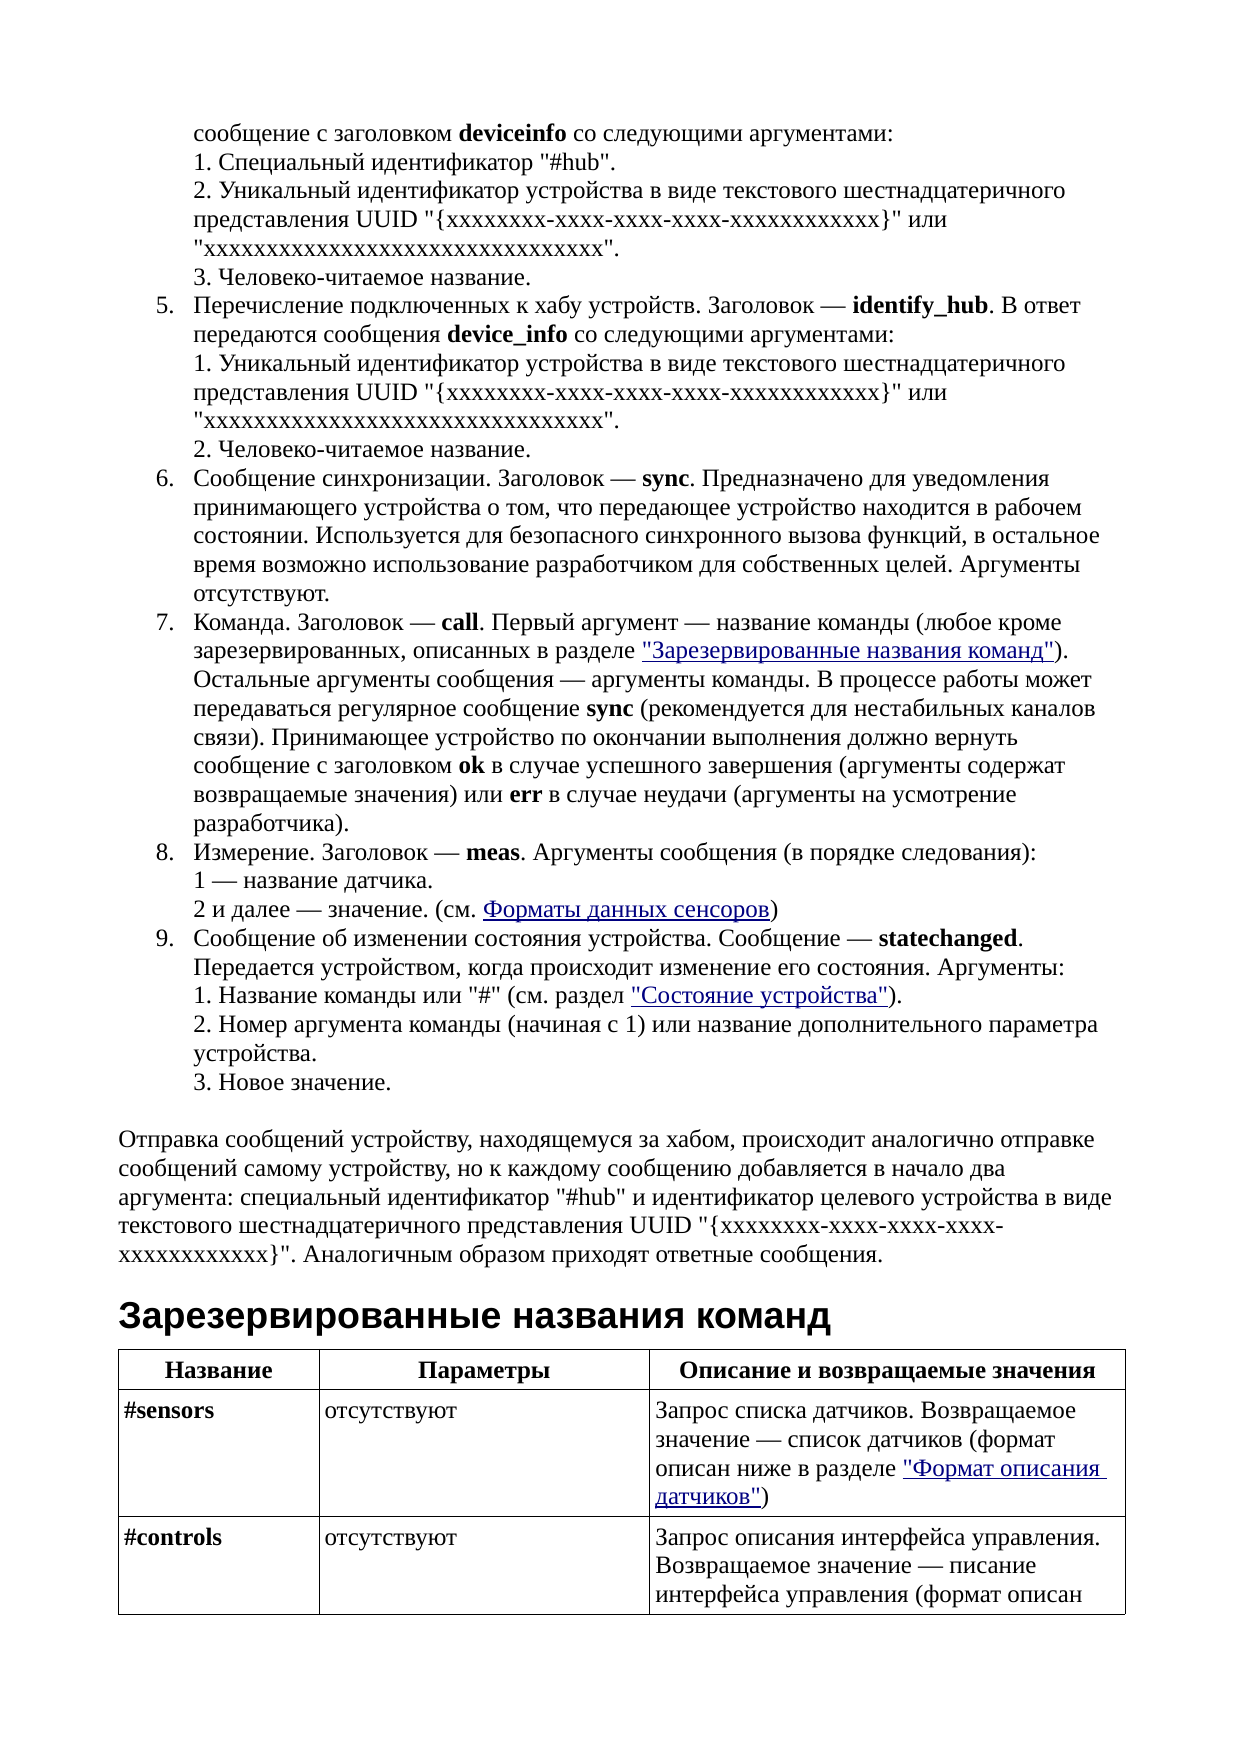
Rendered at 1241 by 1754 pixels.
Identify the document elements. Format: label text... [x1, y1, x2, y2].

table_cell #controls [119, 1517, 319, 1614]
list Измерение. Заголовок — meas. Аргументы сообщения (в порядке следования): 1 — название датчика. 2 и далее — значение. (см. Форматы данных сенсоров) [156, 837, 1122, 923]
list сообщение с заголовком deviceinfo со следующими аргументами: 1. Специальный идентификатор "#hub". 2. Уникальный идентификатор устройства в виде текстового шестнадцатеричного представления UUID "{xxxxxxxx-xxxx-xxxx-xxxx-xxxxxxxxxxxx}" или "xxxxxxxxxxxxxxxxxxxxxxxxxxxxxxxx". 3. Человеко-читаемое название. [156, 118, 1122, 291]
subtitle Зарезервированные названия команд [118, 1293, 1122, 1336]
list Перечисление подключенных к хабу устройств. Заголовок — identify_hub. В ответ передаются сообщения device_info со следующими аргументами: 1. Уникальный идентификатор устройства в виде текстового шестнадцатеричного представления UUID "{xxxxxxxx-xxxx-xxxx-xxxx-xxxxxxxxxxxx}" или "xxxxxxxxxxxxxxxxxxxxxxxxxxxxxxxx". 2. Человеко-читаемое название. [156, 291, 1122, 463]
table_header Описание и возвращаемые значения [650, 1350, 1125, 1389]
table_cell отсутствуют [320, 1390, 649, 1516]
table_cell Запрос описания интерфейса управления. Возвращаемое значение — писание интерфейса управления (формат описан [650, 1517, 1125, 1614]
text Отправка сообщений устройству, находящемуся за хабом, происходит аналогично отправке сообщений самому устройству, но к каждому сообщению добавляется в начало два аргумента: специальный идентификатор "#hub" и идентификатор целевого устройства в виде текстового шестнадцатеричного представления UUID "{xxxxxxxx-xxxx-xxxx-xxxx-xxxxxxxxxxxx}". Аналогичным образом приходят ответные сообщения. [118, 1124, 1122, 1268]
table_cell Запрос списка датчиков. Возвращаемое значение — список датчиков (формат описан ниже в разделе "Формат описания датчиков") [650, 1390, 1125, 1516]
table_header Название [119, 1350, 319, 1389]
table_header Параметры [320, 1350, 649, 1389]
list Команда. Заголовок — call. Первый аргумент — название команды (любое кроме зарезервированных, описанных в разделе "Зарезервированные названия команд"). Остальные аргументы сообщения — аргументы команды. В процессе работы может передаваться регулярное сообщение sync (рекомендуется для нестабильных каналов связи). Принимающее устройство по окончании выполнения должно вернуть сообщение с заголовком ok в случае успешного завершения (аргументы содержат возвращаемые значения) или err в случае неудачи (аргументы на усмотрение разработчика). [156, 607, 1122, 837]
table_cell #sensors [119, 1390, 319, 1516]
list Сообщение синхронизации. Заголовок — sync. Предназначено для уведомления принимающего устройства о том, что передающее устройство находится в рабочем состоянии. Используется для безопасного синхронного вызова функций, в остальное время возможно использование разработчиком для собственных целей. Аргументы отсутствуют. [156, 463, 1122, 607]
list Сообщение об изменении состояния устройства. Сообщение — statechanged. Передается устройством, когда происходит изменение его состояния. Аргументы: 1. Название команды или "#" (см. раздел "Состояние устройства"). 2. Номер аргумента команды (начиная с 1) или название дополнительного параметра устройства. 3. Новое значение. [156, 923, 1122, 1096]
table_cell отсутствуют [320, 1517, 649, 1614]
